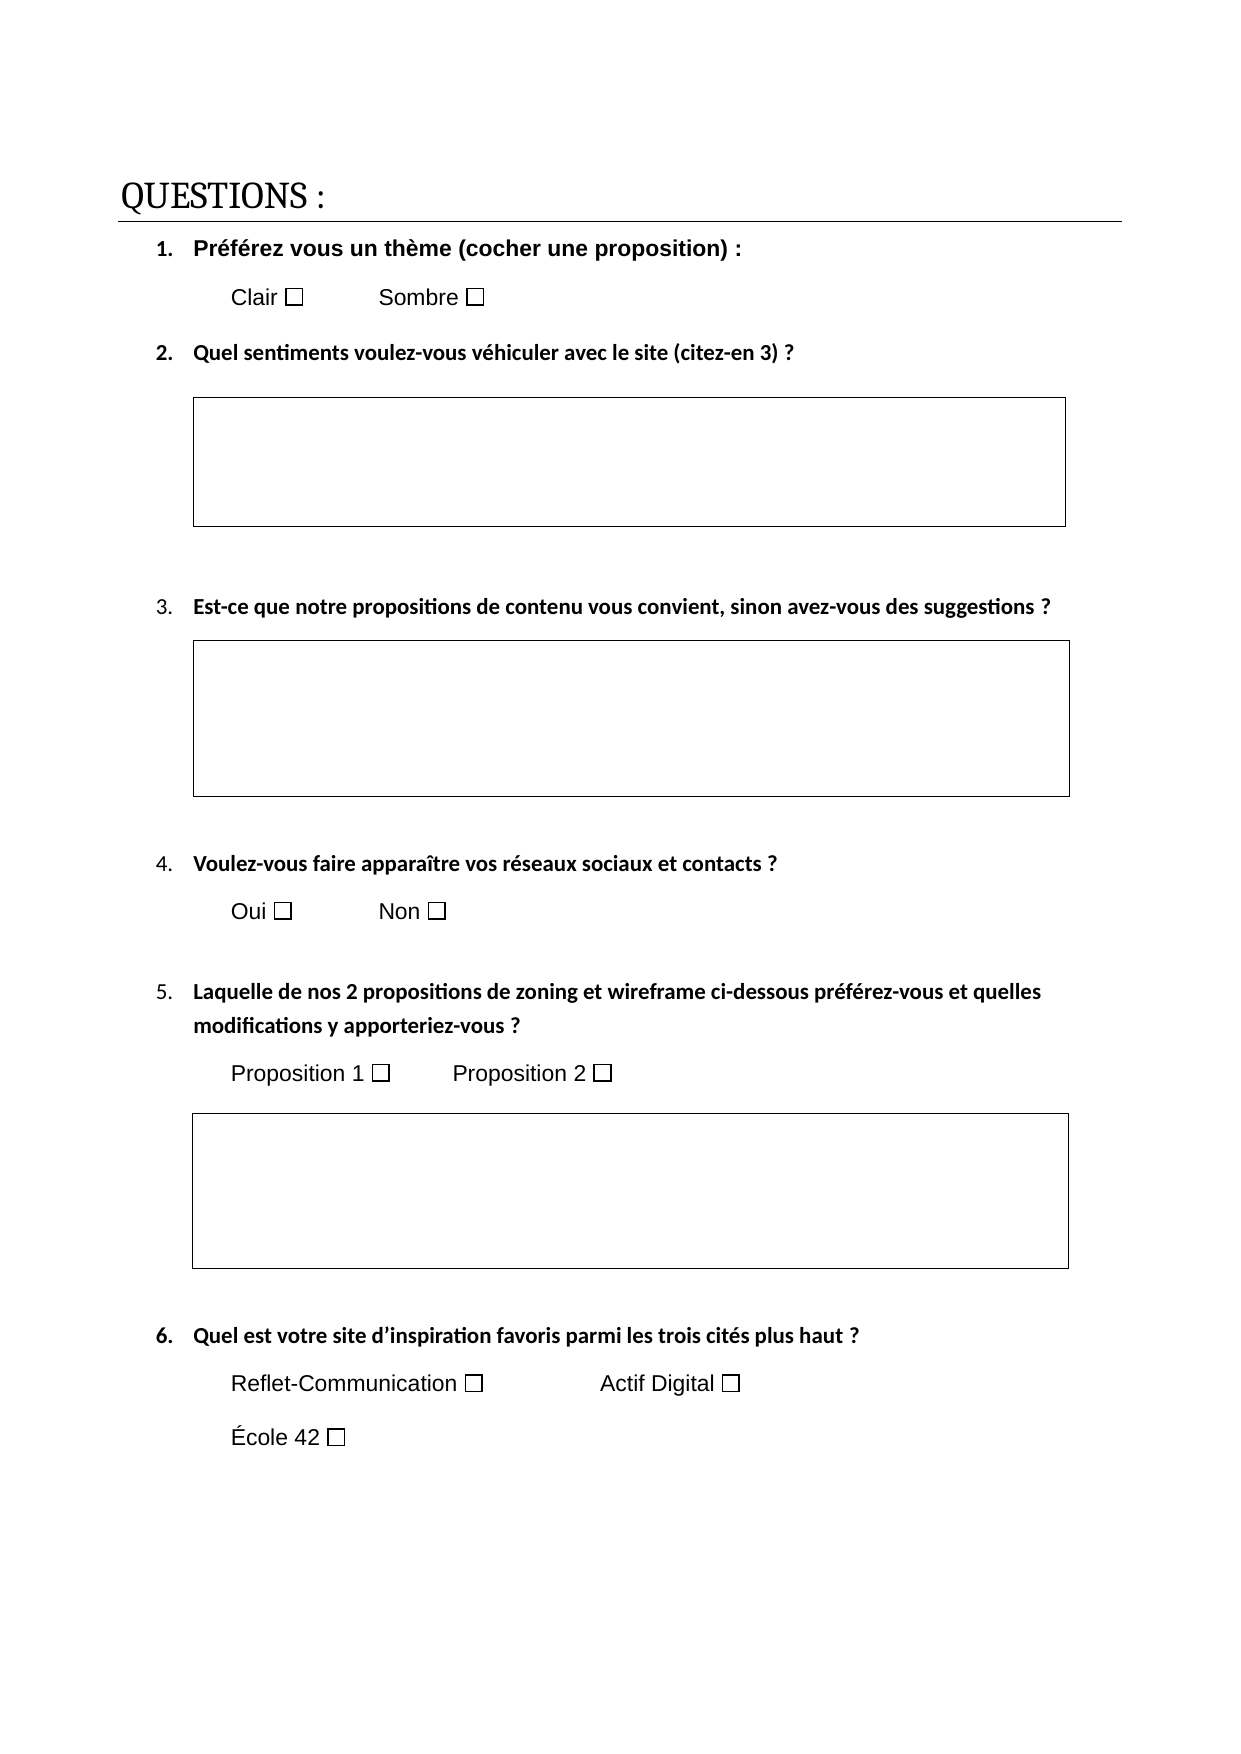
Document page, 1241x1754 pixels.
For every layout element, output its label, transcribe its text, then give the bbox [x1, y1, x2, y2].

list [497, 282, 1122, 312]
list Préférez vous un thème (cocher une proposition) : [156, 234, 1122, 262]
list Oui [193, 897, 273, 924]
list Proposition 2 [405, 1059, 592, 1087]
list [627, 1059, 1122, 1087]
list Quel sentiments voulez-vous véhiculer avec le site (citez-en 3) ? [156, 338, 1122, 366]
list Actif Digital [498, 1369, 721, 1397]
list Laquelle de nos 2 propositions de zoning et wireframe ci-dessous préférez-vous et quelles modifications y apporteriez-vous ? [156, 977, 1122, 1039]
list Sombre [312, 282, 465, 312]
list Non [307, 897, 427, 924]
list Est-ce que notre propositions de contenu vous convient, sinon avez-vous des suggestions ? [156, 592, 1122, 620]
list Proposition 1 [193, 1059, 371, 1087]
subtitle Questions : [118, 171, 1122, 221]
list [461, 897, 1122, 924]
list [361, 1423, 1122, 1451]
list Clair [193, 282, 284, 312]
list École 42 [193, 1423, 326, 1451]
list [755, 1369, 1122, 1397]
list Quel est votre site d’inspiration favoris parmi les trois cités plus haut ? [156, 1321, 1122, 1349]
list Voulez-vous faire apparaître vos réseaux sociaux et contacts ? [156, 849, 1122, 877]
list Reflet-Communication [193, 1369, 464, 1397]
